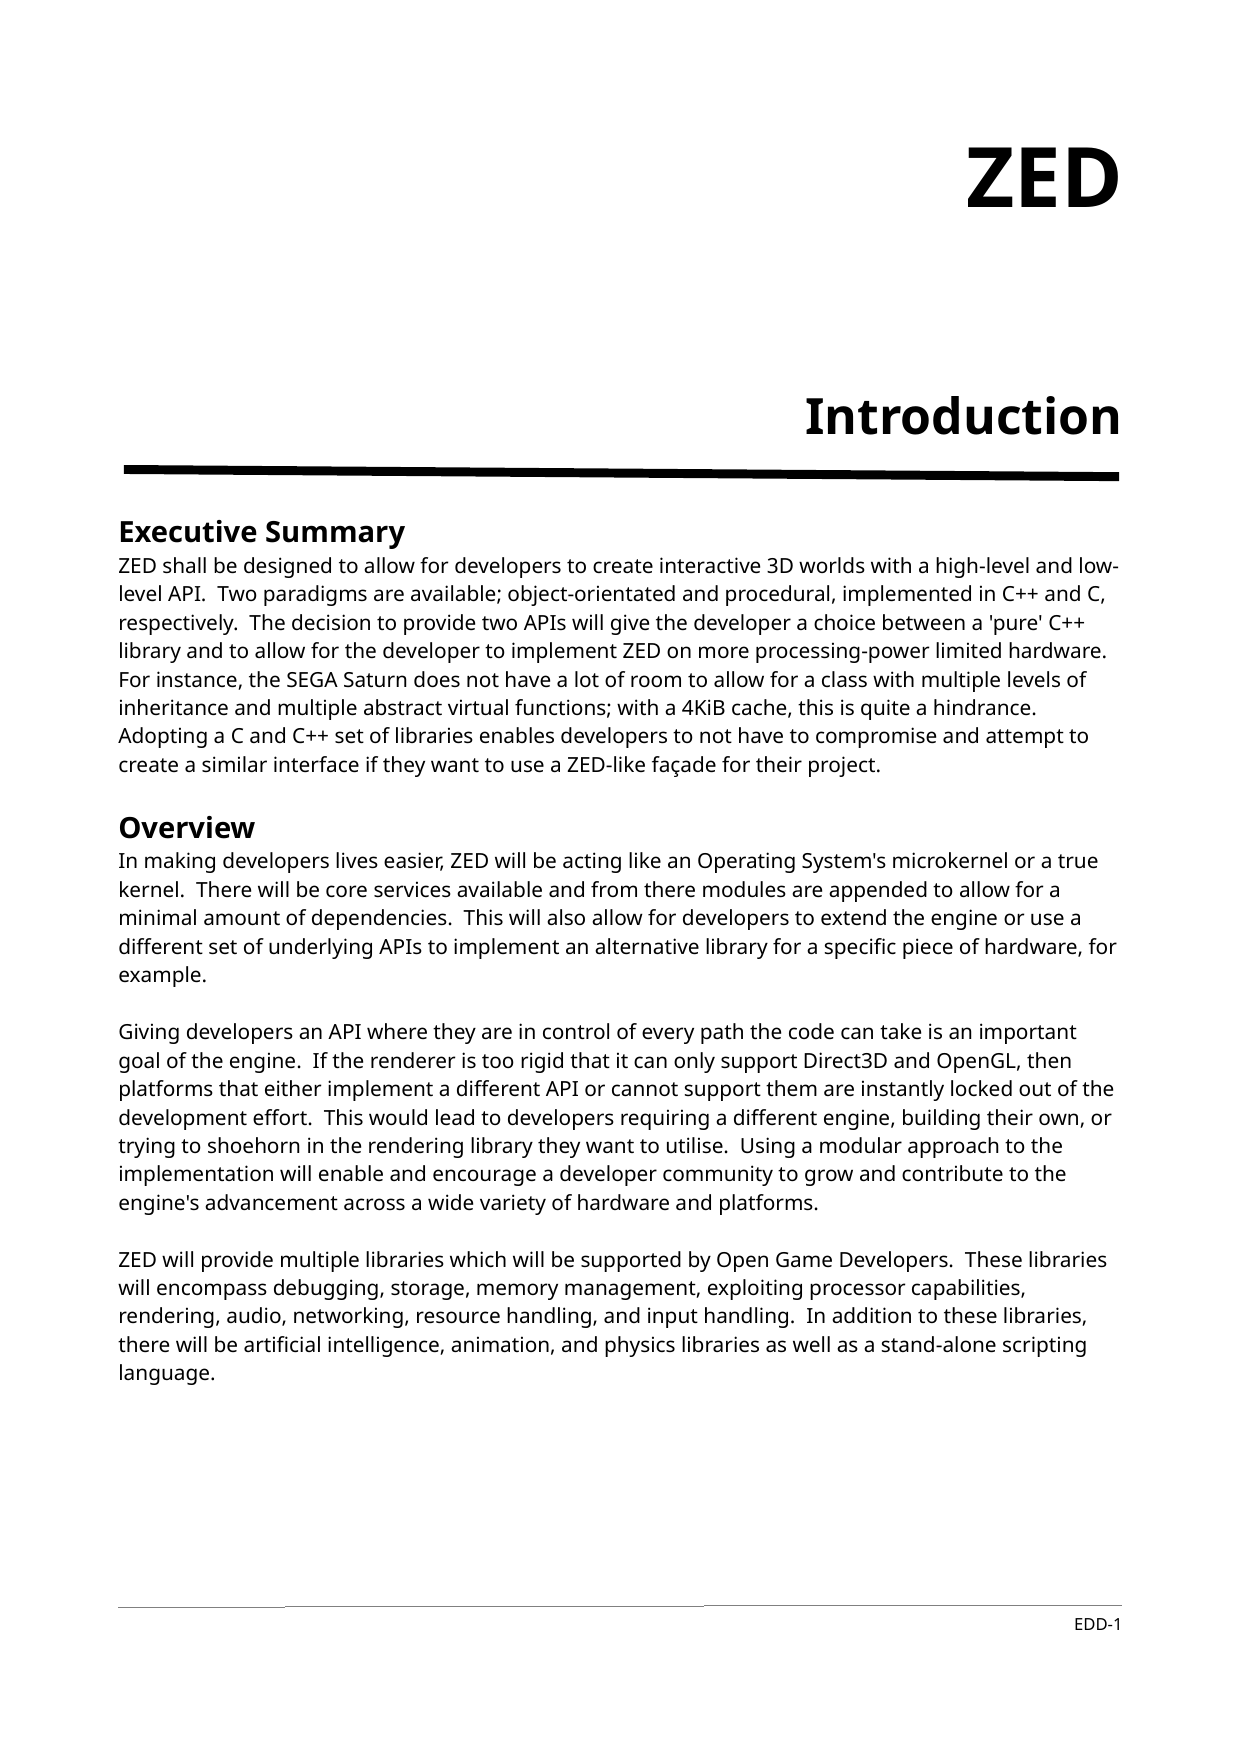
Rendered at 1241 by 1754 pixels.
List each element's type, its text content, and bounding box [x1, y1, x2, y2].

text Overview [118, 807, 1122, 847]
text Giving developers an API where they are in control of every path the code can take is an important goal of the engine. If the renderer is too rigid that it can only support Direct3D and OpenGL, then platforms that either implement a different API or cannot support them are instantly locked out of the development effort. This would lead to developers requiring a different engine, building their own, or trying to shoehorn in the rendering library they want to utilise. Using a modular approach to the implementation will enable and encourage a developer community to grow and contribute to the engine's advancement across a wide variety of hardware and platforms. [118, 1017, 1122, 1216]
title Introduction [118, 381, 1122, 449]
text Executive Summary [118, 511, 1122, 551]
text In making developers lives easier, ZED will be acting like an Operating System's microkernel or a true kernel. There will be core services available and from there modules are appended to allow for a minimal amount of dependencies. This will also allow for developers to extend the engine or use a different set of underlying APIs to implement an alternative library for a specific piece of hardware, for example. [118, 847, 1122, 989]
text ZED shall be designed to allow for developers to create interactive 3D worlds with a high-level and low-level API. Two paradigms are available; object-orientated and procedural, implemented in C++ and C, respectively. The decision to provide two APIs will give the developer a choice between a 'pure' C++ library and to allow for the developer to implement ZED on more processing-power limited hardware. For instance, the SEGA Saturn does not have a lot of room to allow for a class with multiple levels of inheritance and multiple abstract virtual functions; with a 4KiB cache, this is quite a hindrance. Adopting a C and C++ set of libraries enables developers to not have to compromise and attempt to create a similar interface if they want to use a ZED-like façade for their project. [118, 551, 1122, 778]
text ZED will provide multiple libraries which will be supported by Open Game Developers. These libraries will encompass debugging, storage, memory management, exploiting processor capabilities, rendering, audio, networking, resource handling, and input handling. In addition to these libraries, there will be artificial intelligence, animation, and physics libraries as well as a stand-alone scripting language. [118, 1245, 1122, 1387]
